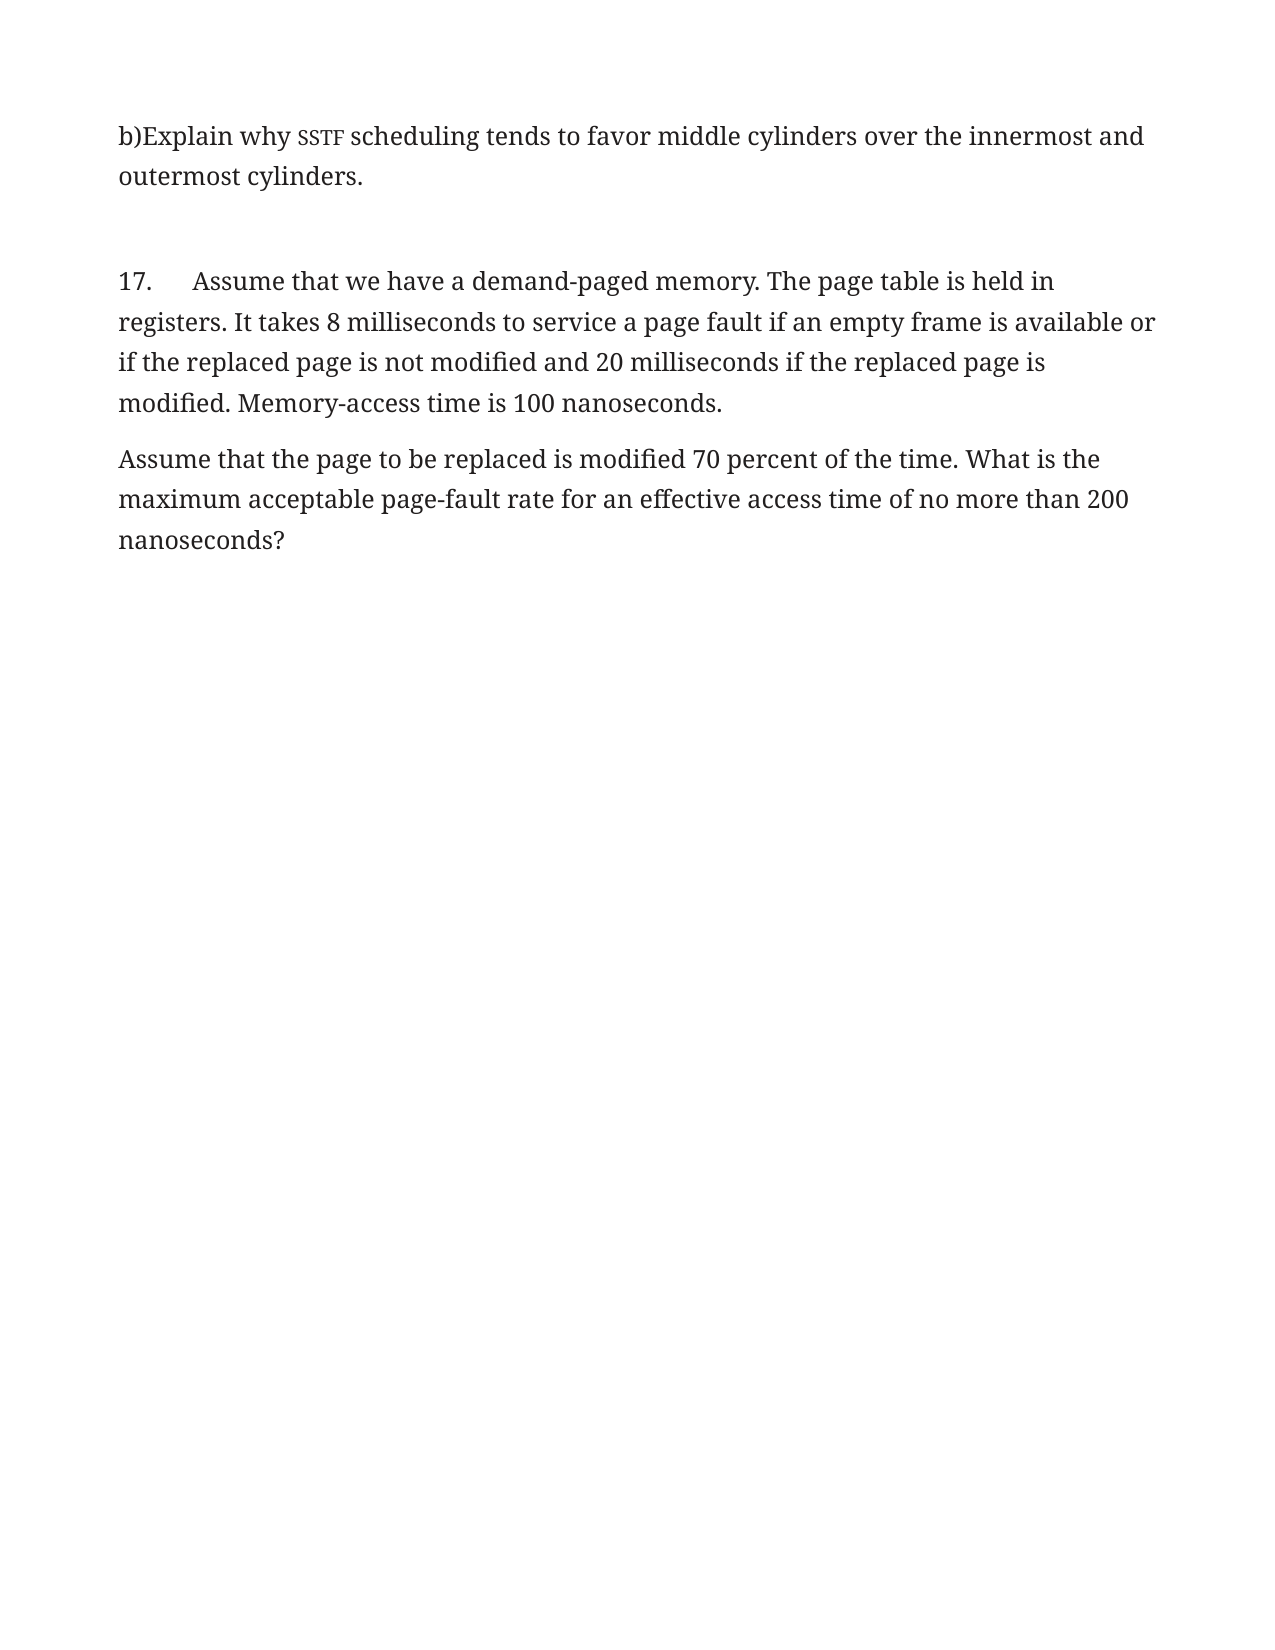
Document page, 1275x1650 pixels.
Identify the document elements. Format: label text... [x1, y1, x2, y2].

text b)Explain why SSTF scheduling tends to favor middle cylinders over the innermost and outermost cylinders. [118, 118, 1157, 193]
text Assume that the page to be replaced is modified 70 percent of the time. What is the maximum acceptable page-fault rate for an effective access time of no more than 200 nanoseconds? [118, 441, 1157, 557]
list Assume that we have a demand-paged memory. The page table is held in registers. It takes 8 milliseconds to service a page fault if an empty frame is available or if the replaced page is not modified and 20 milliseconds if the replaced page is modified. Memory-access time is 100 nanoseconds. [118, 263, 1157, 420]
